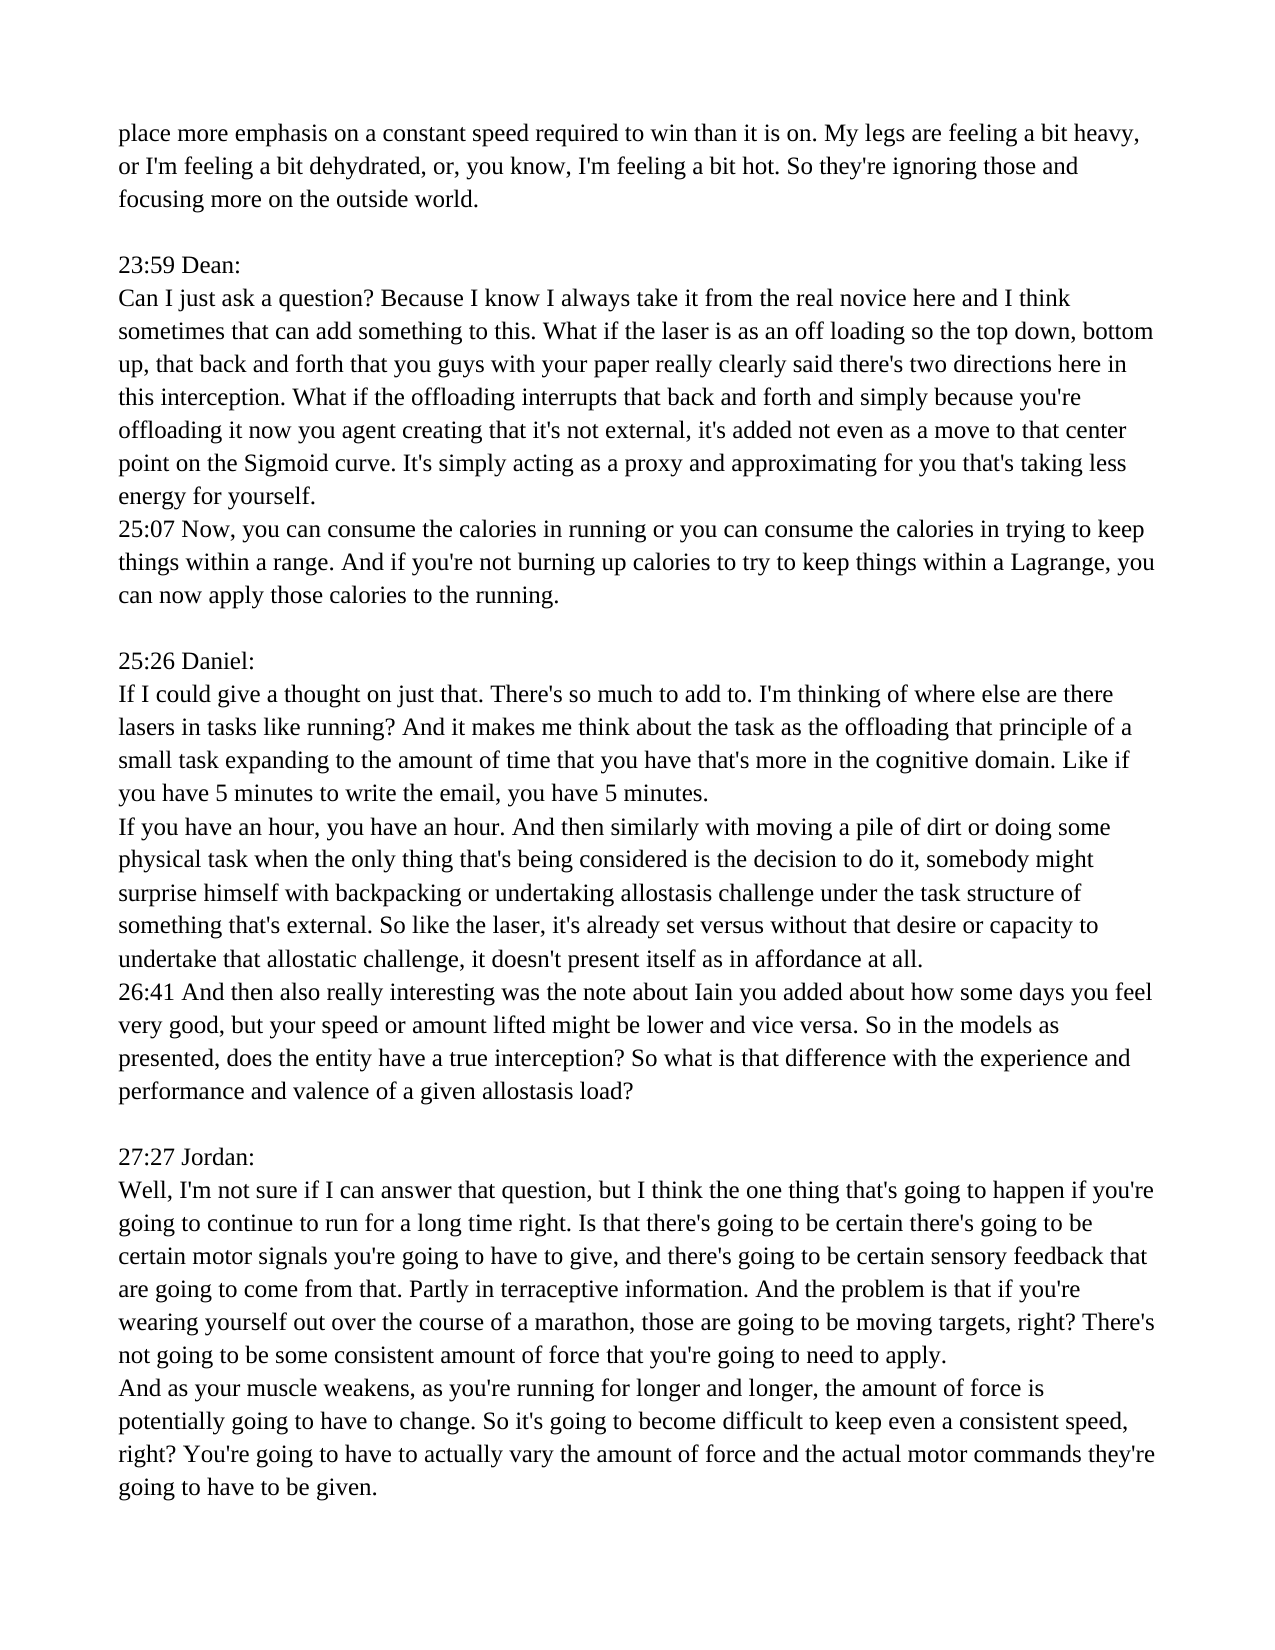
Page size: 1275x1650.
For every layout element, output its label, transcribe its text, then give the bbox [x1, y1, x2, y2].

text 26:41 And then also really interesting was the note about Iain you added about how some days you feel very good, but your speed or amount lifted might be lower and vice versa. So in the models as presented, does the entity have a true interception? So what is that difference with the experience and performance and valence of a given allostasis load? [118, 977, 1157, 1104]
text And as your muscle weakens, as you're running for longer and longer, the amount of force is potentially going to have to change. So it's going to become difficult to keep even a consistent speed, right? You're going to have to actually vary the amount of force and the actual motor commands they're going to have to be given. [118, 1373, 1157, 1501]
text Can I just ask a question? Because I know I always take it from the real novice here and I think sometimes that can add something to this. What if the laser is as an off loading so the top down, bottom up, that back and forth that you guys with your paper really clearly said there's two directions here in this interception. What if the offloading interrupts that back and forth and simply because you're offloading it now you agent creating that it's not external, it's added not even as a move to that center point on the Sigmoid curve. It's simply acting as a proxy and approximating for you that's taking less energy for yourself. [118, 283, 1157, 510]
text place more emphasis on a constant speed required to win than it is on. My legs are feeling a bit heavy, or I'm feeling a bit dehydrated, or, you know, I'm feeling a bit hot. So they're ignoring those and focusing more on the outside world. [118, 118, 1157, 213]
text 27:27 Jordan: [118, 1142, 1157, 1171]
text If I could give a thought on just that. There's so much to add to. I'm thinking of where else are there lasers in tasks like running? And it makes me think about the task as the offloading that principle of a small task expanding to the amount of time that you have that's more in the cognitive domain. Like if you have 5 minutes to write the email, you have 5 minutes. [118, 679, 1157, 807]
text 23:59 Dean: [118, 250, 1157, 279]
text 25:26 Daniel: [118, 646, 1157, 675]
text 25:07 Now, you can consume the calories in running or you can consume the calories in trying to keep things within a range. And if you're not burning up calories to try to keep things within a Lagrange, you can now apply those calories to the running. [118, 514, 1157, 609]
text Well, I'm not sure if I can answer that question, but I think the one thing that's going to happen if you're going to continue to run for a long time right. Is that there's going to be certain there's going to be certain motor signals you're going to have to give, and there's going to be certain sensory feedback that are going to come from that. Partly in terraceptive information. And the problem is that if you're wearing yourself out over the course of a marathon, those are going to be moving targets, right? There's not going to be some consistent amount of force that you're going to need to apply. [118, 1175, 1157, 1369]
text If you have an hour, you have an hour. And then similarly with moving a pile of dirt or doing some physical task when the only thing that's being considered is the decision to do it, somebody might surprise himself with backpacking or undertaking allostasis challenge under the task structure of something that's external. So like the laser, it's already set versus without that desire or capacity to undertake that allostatic challenge, it doesn't present itself as in affordance at all. [118, 812, 1157, 972]
